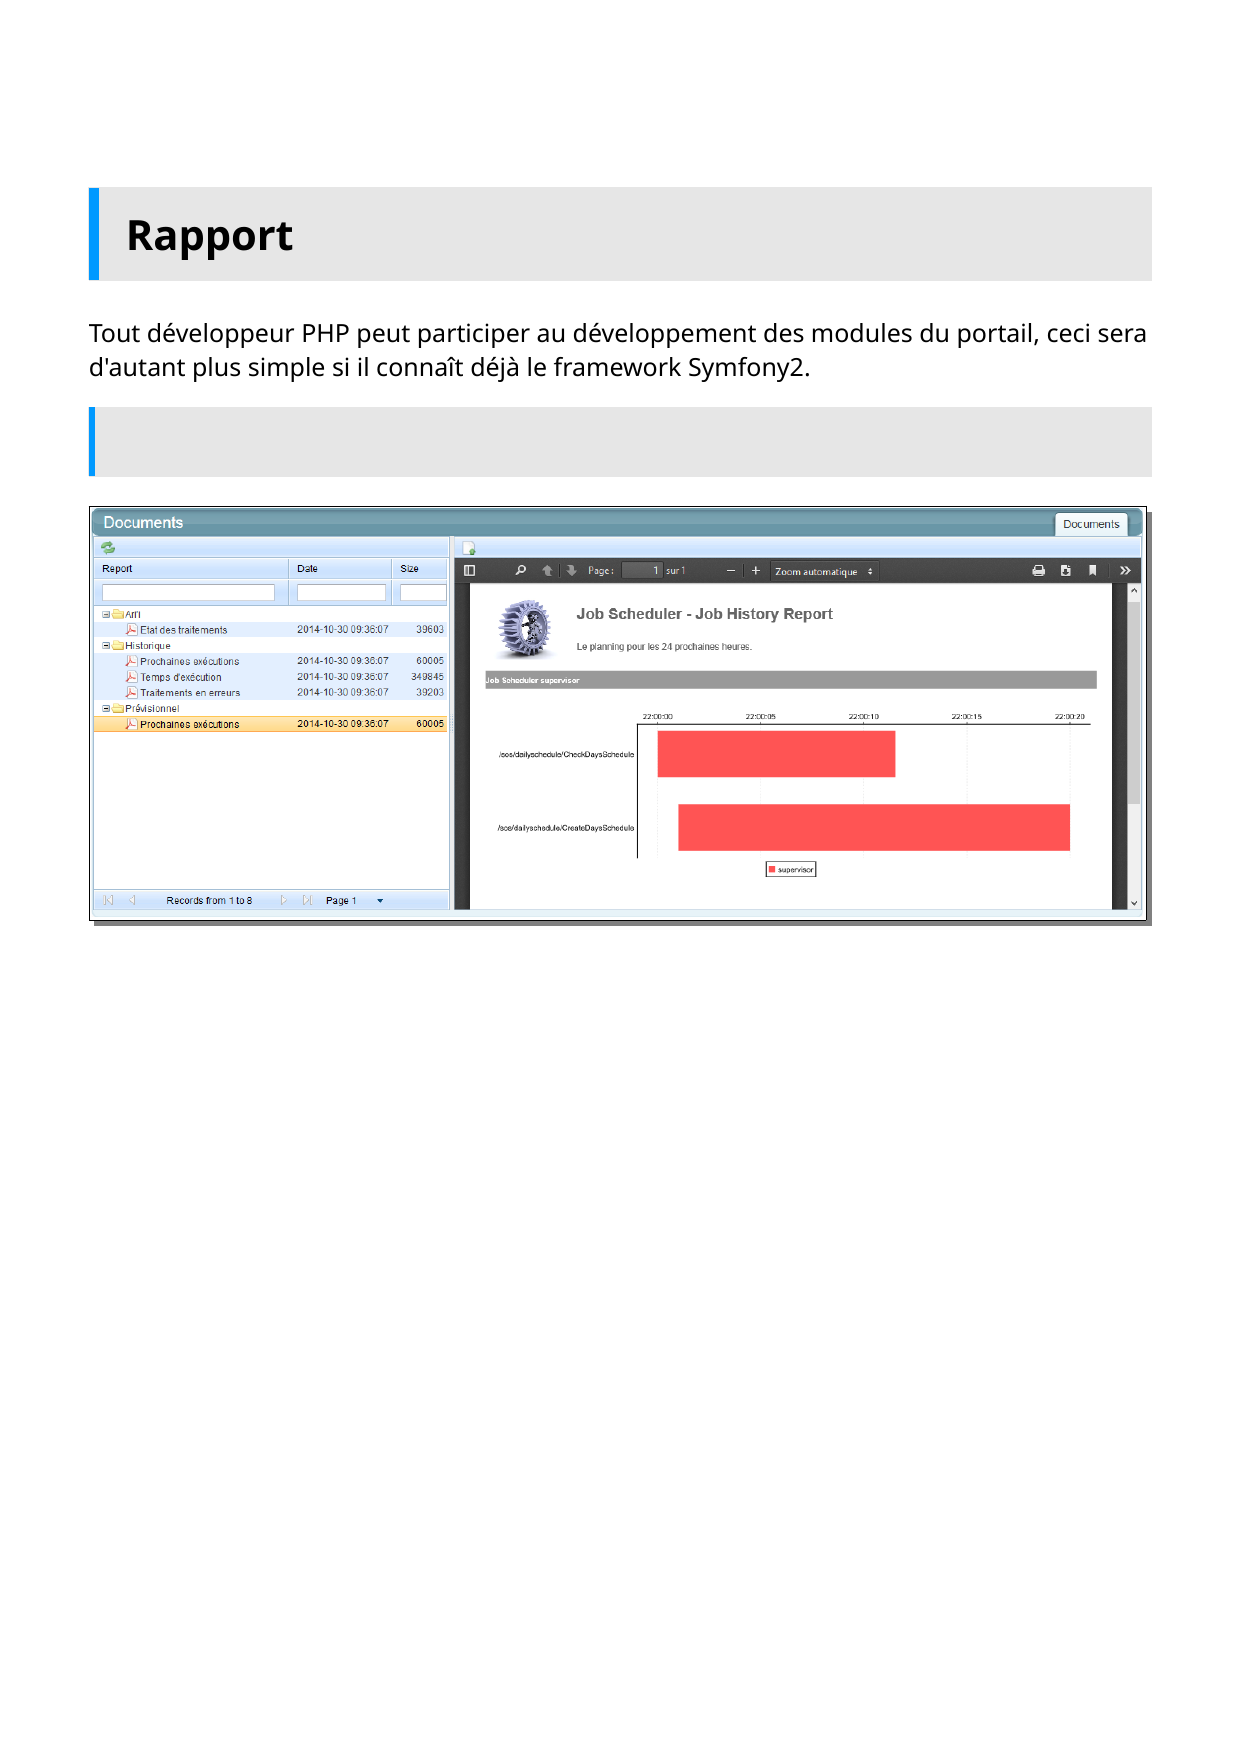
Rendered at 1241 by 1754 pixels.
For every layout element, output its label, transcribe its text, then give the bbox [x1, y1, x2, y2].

picture [91, 508, 1143, 917]
subtitle Rapport [99, 189, 1151, 280]
text Tout développeur PHP peut participer au développement des modules du portail, ceci sera d'autant plus simple si il connaît déjà le framework Symfony2. [88, 315, 1152, 383]
